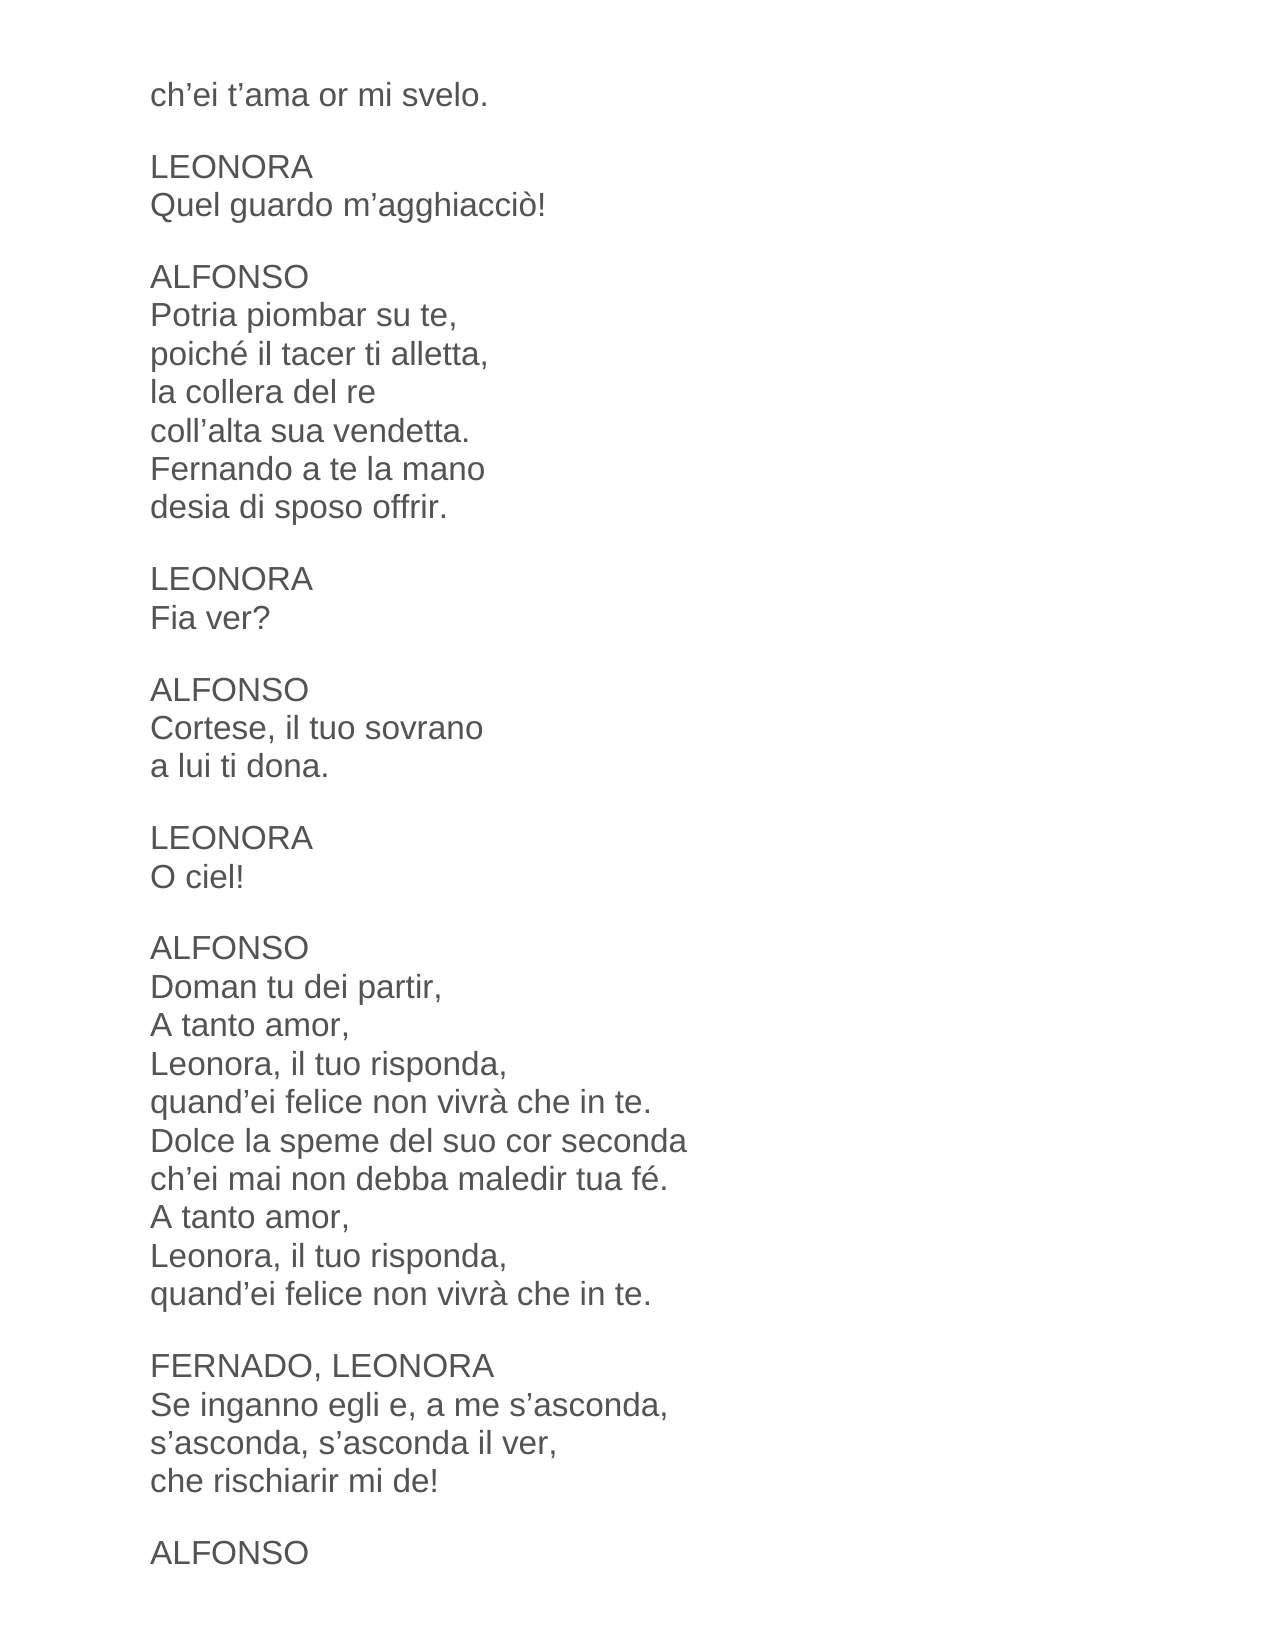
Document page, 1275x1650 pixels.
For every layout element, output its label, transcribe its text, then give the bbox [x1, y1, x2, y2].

text ALFONSO [150, 1533, 1125, 1572]
text ALFONSO Cortese, il tuo sovrano a lui ti dona. [150, 669, 1125, 785]
text ALFONSO Potria piombar su te, poiché il tacer ti alletta, la collera del re coll’alta sua vendetta. Fernando a te la mano desia di sposo offrir. [150, 257, 1125, 526]
text LEONORA Fia ver? [150, 559, 1125, 636]
text LEONORA Quel guardo m’agghiacciò! [150, 147, 1125, 224]
text LEONORA O ciel! [150, 818, 1125, 895]
text ch’ei t’ama or mi svelo. [150, 75, 1125, 113]
text ALFONSO Doman tu dei partir, A tanto amor, Leonora, il tuo risponda, quand’ei felice non vivrà che in te. Dolce la speme del suo cor seconda ch’ei mai non debba maledir tua fé. A tanto amor, Leonora, il tuo risponda, quand’ei felice non vivrà che in te. [150, 928, 1125, 1313]
text FERNADO, LEONORA Se inganno egli e, a me s’asconda, s’asconda, s’asconda il ver, che rischiarir mi de! [150, 1346, 1125, 1500]
